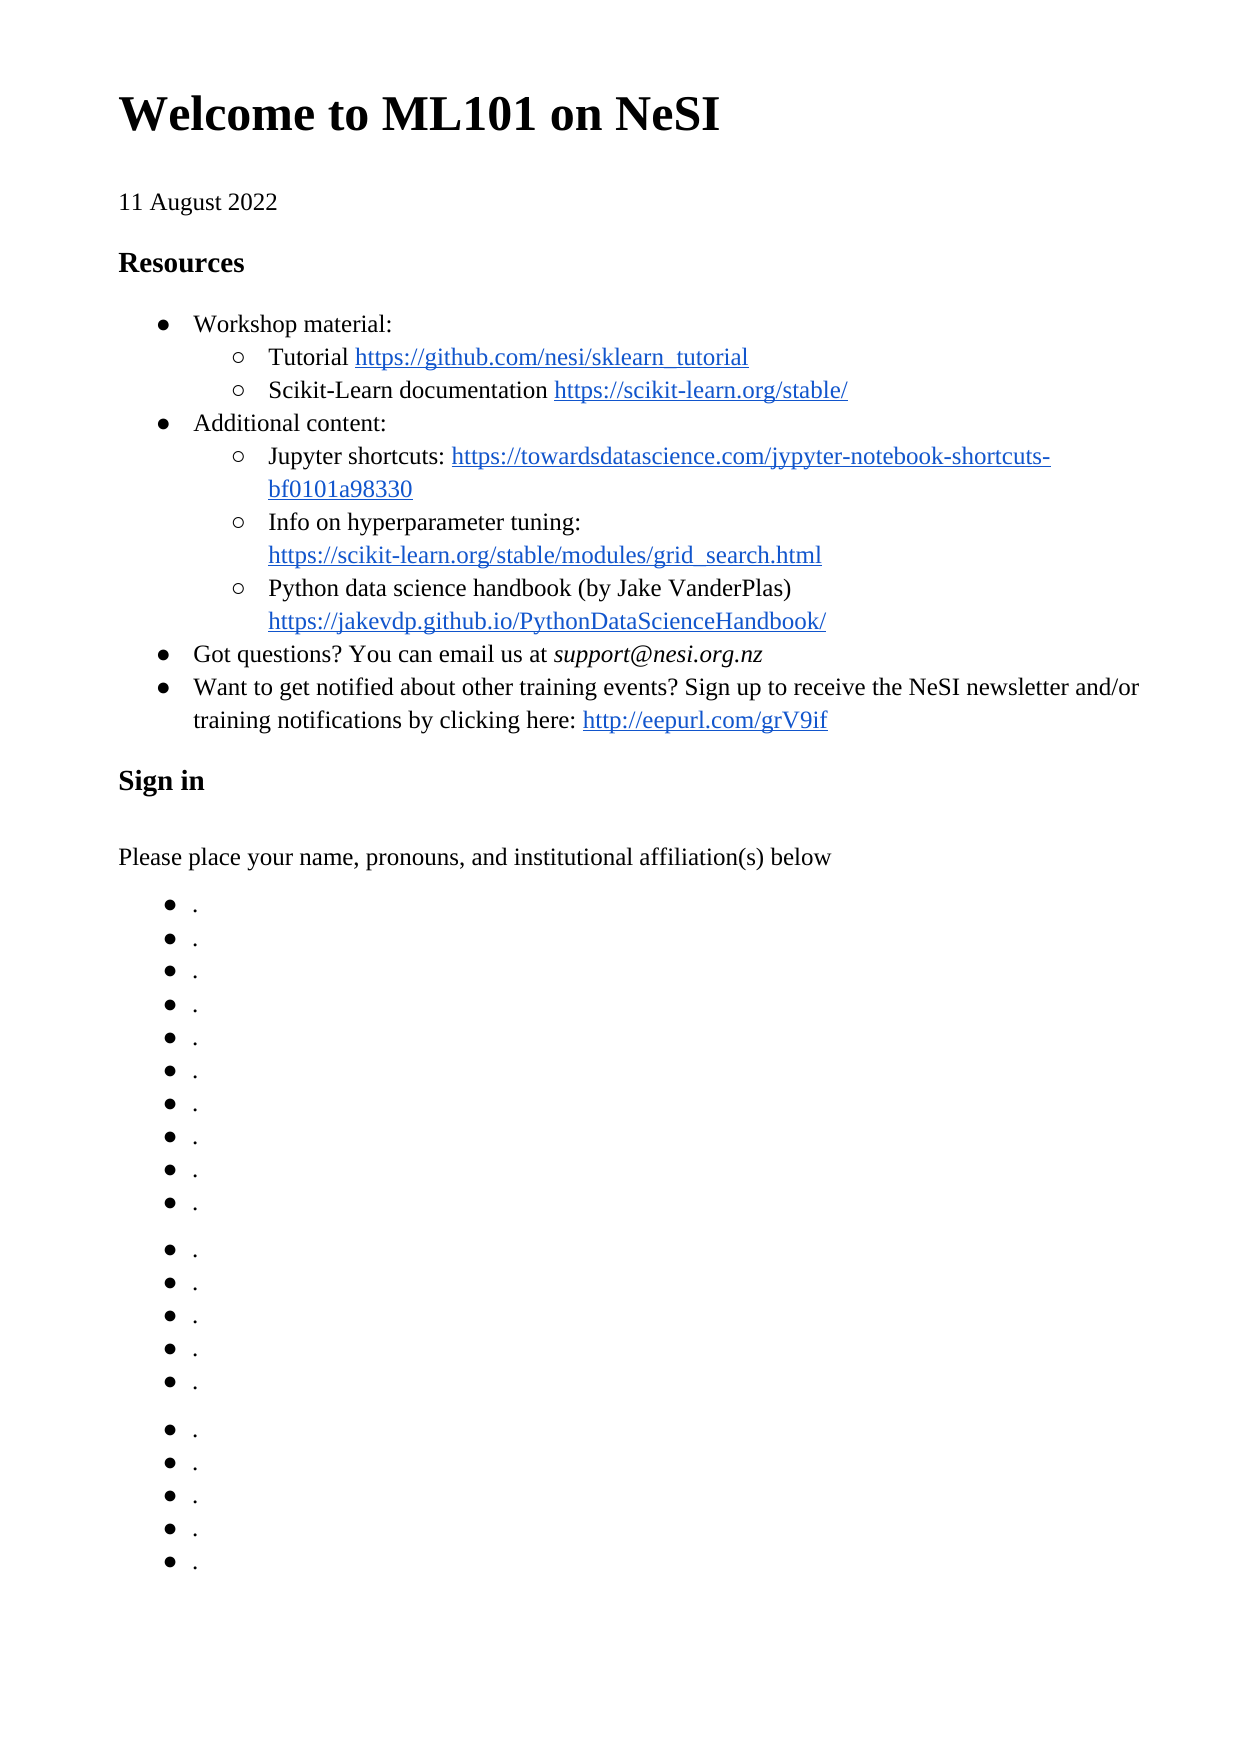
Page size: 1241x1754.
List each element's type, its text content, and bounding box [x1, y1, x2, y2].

list . [162, 1267, 1181, 1296]
list . [162, 1366, 1181, 1395]
list Scikit-Learn documentation https://scikit-learn.org/stable/ [231, 375, 1181, 403]
list . [162, 1234, 1181, 1263]
list . [162, 1546, 1181, 1575]
list . [162, 1414, 1181, 1443]
text Please place your name, pronouns, and institutional affiliation(s) below [118, 809, 1181, 871]
list . [162, 1447, 1181, 1476]
list . [162, 923, 1181, 951]
list Jupyter shortcuts: https://towardsdatascience.com/jypyter-notebook-shortcuts-bf0101a98330 [231, 441, 1181, 502]
list . [162, 956, 1181, 984]
list . [162, 1121, 1181, 1149]
list Python data science handbook (by Jake VanderPlas) https://jakevdp.github.io/PythonDataScienceHandbook/ [231, 573, 1181, 634]
list . [162, 1333, 1181, 1362]
subtitle Resources [118, 245, 1181, 279]
text 11 August 2022 [118, 154, 1181, 216]
list Got questions? You can email us at support@nesi.org.nz [156, 639, 1181, 668]
list . [162, 1300, 1181, 1329]
list . [162, 1022, 1181, 1050]
list . [162, 889, 1181, 918]
list . [162, 1154, 1181, 1182]
subtitle Welcome to ML101 on NeSI [118, 84, 1181, 142]
list . [162, 1187, 1181, 1216]
list Want to get notified about other training events? Sign up to receive the NeSI newsletter and/or training notifications by clicking here: http://eepurl.com/grV9if [156, 672, 1181, 734]
list Additional content: [156, 408, 1181, 436]
list . [162, 989, 1181, 1017]
list Tutorial https://github.com/nesi/sklearn_tutorial [231, 342, 1181, 370]
list . [162, 1513, 1181, 1542]
list . [162, 1055, 1181, 1083]
list Workshop material: [156, 309, 1181, 337]
list Info on hyperparameter tuning: https://scikit-learn.org/stable/modules/grid_search.html [231, 507, 1181, 568]
subtitle Sign in [118, 763, 1181, 796]
list . [162, 1088, 1181, 1116]
list . [162, 1480, 1181, 1509]
